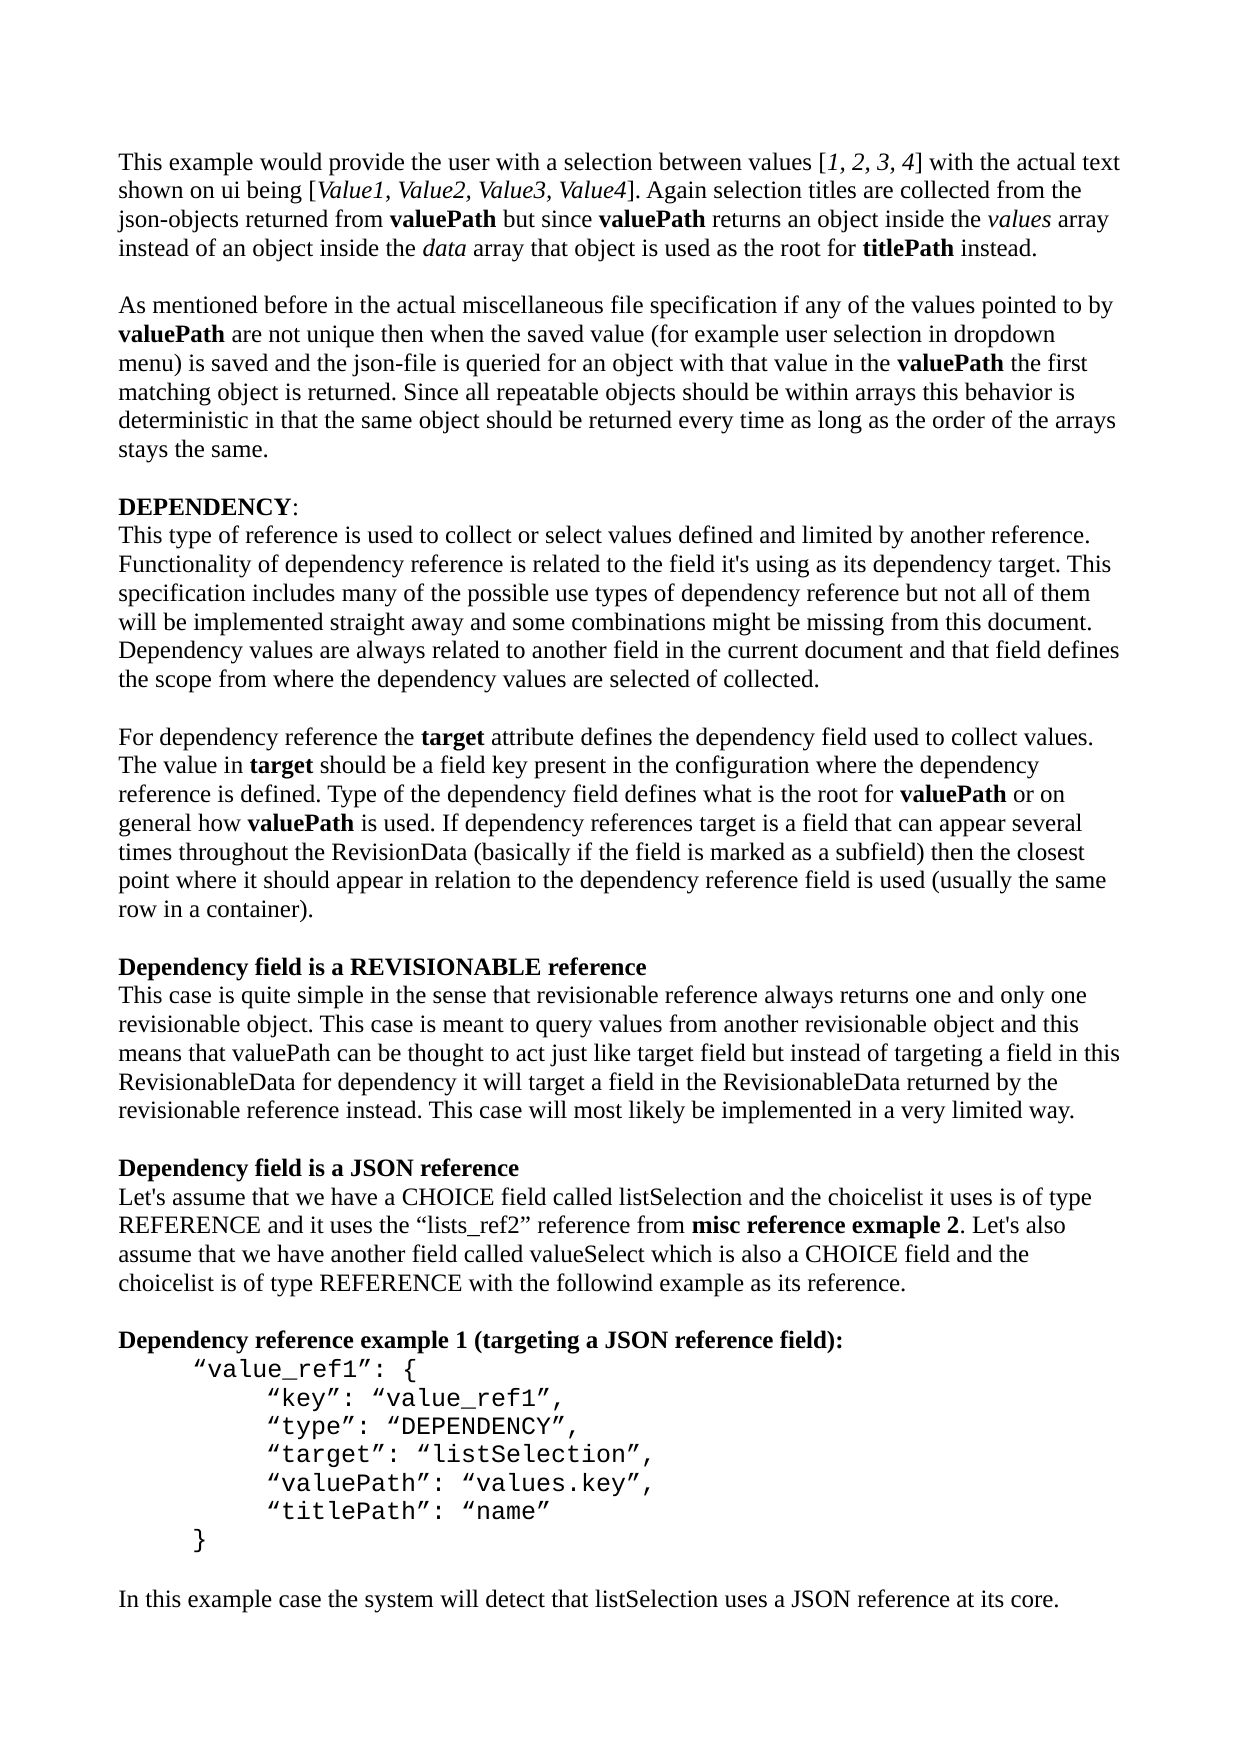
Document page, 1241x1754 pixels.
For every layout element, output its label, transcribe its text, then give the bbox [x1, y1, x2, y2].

text Let's assume that we have a CHOICE field called listSelection and the choicelist it uses is of type REFERENCE and it uses the “lists_ref2” reference from misc reference exmaple 2. Let's also assume that we have another field called valueSelect which is also a CHOICE field and the choicelist is of type REFERENCE with the followind example as its reference. [118, 1182, 1122, 1297]
text DEPENDENCY: [118, 492, 1122, 521]
text Dependency field is a JSON reference [118, 1153, 1122, 1182]
text Dependency field is a REVISIONABLE reference [118, 952, 1122, 981]
text “valuePath”: “values.key”, [118, 1470, 1122, 1498]
text For dependency reference the target attribute defines the dependency field used to collect values. The value in target should be a field key present in the configuration where the dependency reference is defined. Type of the dependency field defines what is the root for valuePath or on general how valuePath is used. If dependency references target is a field that can appear several times throughout the RevisionData (basically if the field is marked as a subfield) then the closest point where it should appear in relation to the dependency reference field is used (usually the same row in a container). [118, 722, 1122, 923]
text “key”: “value_ref1”, [118, 1385, 1122, 1413]
text Dependency reference example 1 (targeting a JSON reference field): [118, 1326, 1122, 1354]
text “target”: “listSelection”, [118, 1442, 1122, 1470]
text As mentioned before in the actual miscellaneous file specification if any of the values pointed to by valuePath are not unique then when the saved value (for example user selection in dropdown menu) is saved and the json-file is queried for an object with that value in the valuePath the first matching object is returned. Since all repeatable objects should be within arrays this behavior is deterministic in that the same object should be returned every time as long as the order of the arrays stays the same. [118, 291, 1122, 463]
text This case is quite simple in the sense that revisionable reference always returns one and only one revisionable object. This case is meant to query values from another revisionable object and this means that valuePath can be thought to act just like target field but instead of targeting a field in this RevisionableData for dependency it will target a field in the RevisionableData returned by the revisionable reference instead. This case will most likely be implemented in a very limited way. [118, 981, 1122, 1124]
text This example would provide the user with a selection between values [1, 2, 3, 4] with the actual text shown on ui being [Value1, Value2, Value3, Value4]. Again selection titles are collected from the json-objects returned from valuePath but since valuePath returns an object inside the values array instead of an object inside the data array that object is used as the root for titlePath instead. [118, 147, 1122, 262]
text “titlePath”: “name” [118, 1498, 1122, 1527]
text “type”: “DEPENDENCY”, [118, 1413, 1122, 1442]
text } [118, 1527, 1122, 1555]
text In this example case the system will detect that listSelection uses a JSON reference at its core. [118, 1584, 1122, 1613]
text “value_ref1”: { [118, 1354, 1122, 1385]
text This type of reference is used to collect or select values defined and limited by another reference. Functionality of dependency reference is related to the field it's using as its dependency target. This specification includes many of the possible use types of dependency reference but not all of them will be implemented straight away and some combinations might be missing from this document. Dependency values are always related to another field in the current document and that field defines the scope from where the dependency values are selected of collected. [118, 521, 1122, 693]
